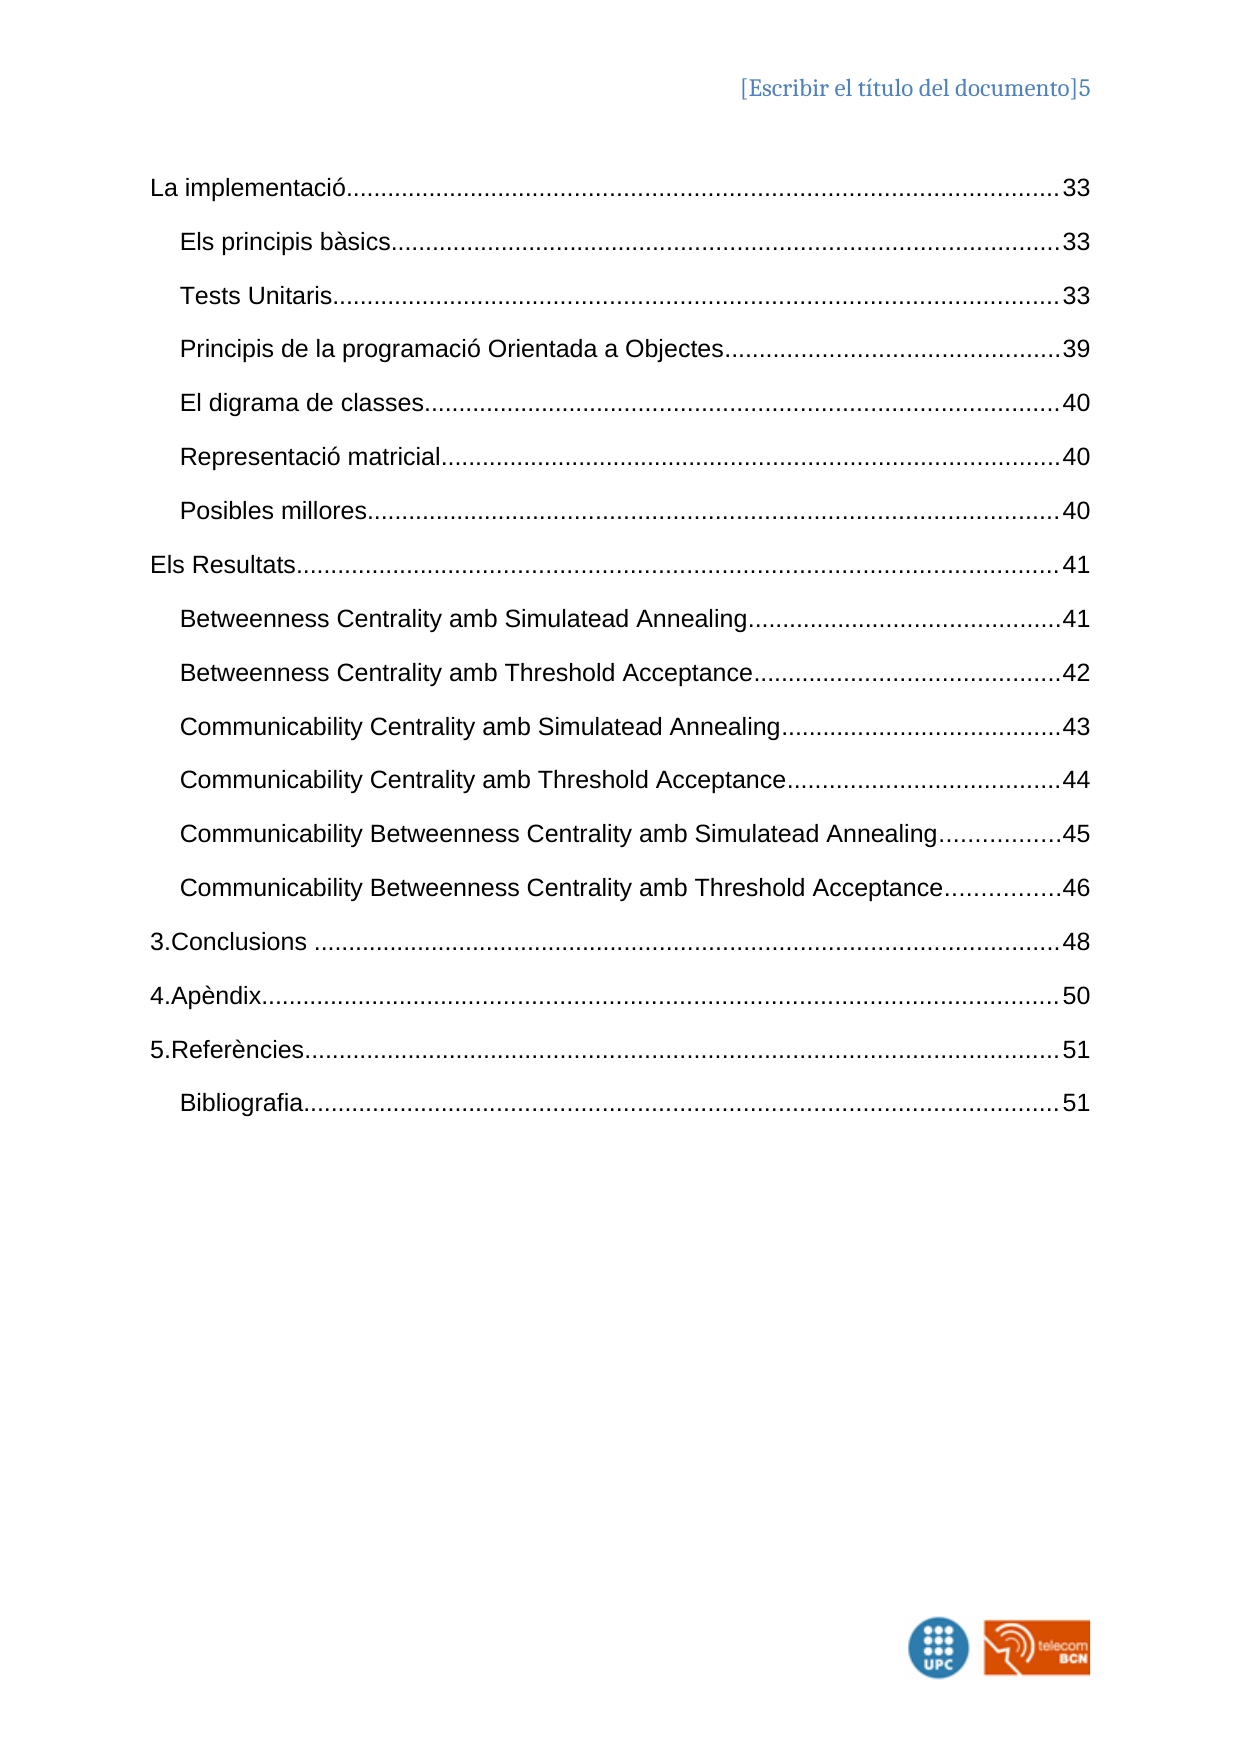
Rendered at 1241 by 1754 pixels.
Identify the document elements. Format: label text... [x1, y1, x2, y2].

text Communicability Betweenness Centrality amb Threshold Acceptance 46 [179, 873, 1090, 902]
text Communicability Centrality amb Threshold Acceptance 44 [179, 765, 1090, 794]
text 3.Conclusions 48 [150, 927, 1090, 956]
text La implementació 33 [150, 173, 1090, 202]
text 4.Apèndix 50 [150, 981, 1090, 1009]
text Posibles millores 40 [179, 496, 1090, 525]
text Bibliografia 51 [179, 1088, 1090, 1117]
text Communicability Centrality amb Simulatead Annealing 43 [179, 711, 1090, 740]
text 5.Referències 51 [150, 1034, 1090, 1063]
text Betweenness Centrality amb Threshold Acceptance 42 [179, 658, 1090, 686]
text Tests Unitaris 33 [179, 281, 1090, 309]
text Principis de la programació Orientada a Objectes 39 [179, 334, 1090, 363]
text Els principis bàsics 33 [179, 227, 1090, 256]
text Communicability Betweenness Centrality amb Simulatead Annealing 45 [179, 819, 1090, 848]
text Betweenness Centrality amb Simulatead Annealing 41 [179, 604, 1090, 632]
picture [904, 1614, 1091, 1681]
text El digrama de classes 40 [179, 388, 1090, 417]
text Els Resultats 41 [150, 550, 1090, 579]
text Representació matricial 40 [179, 442, 1090, 471]
